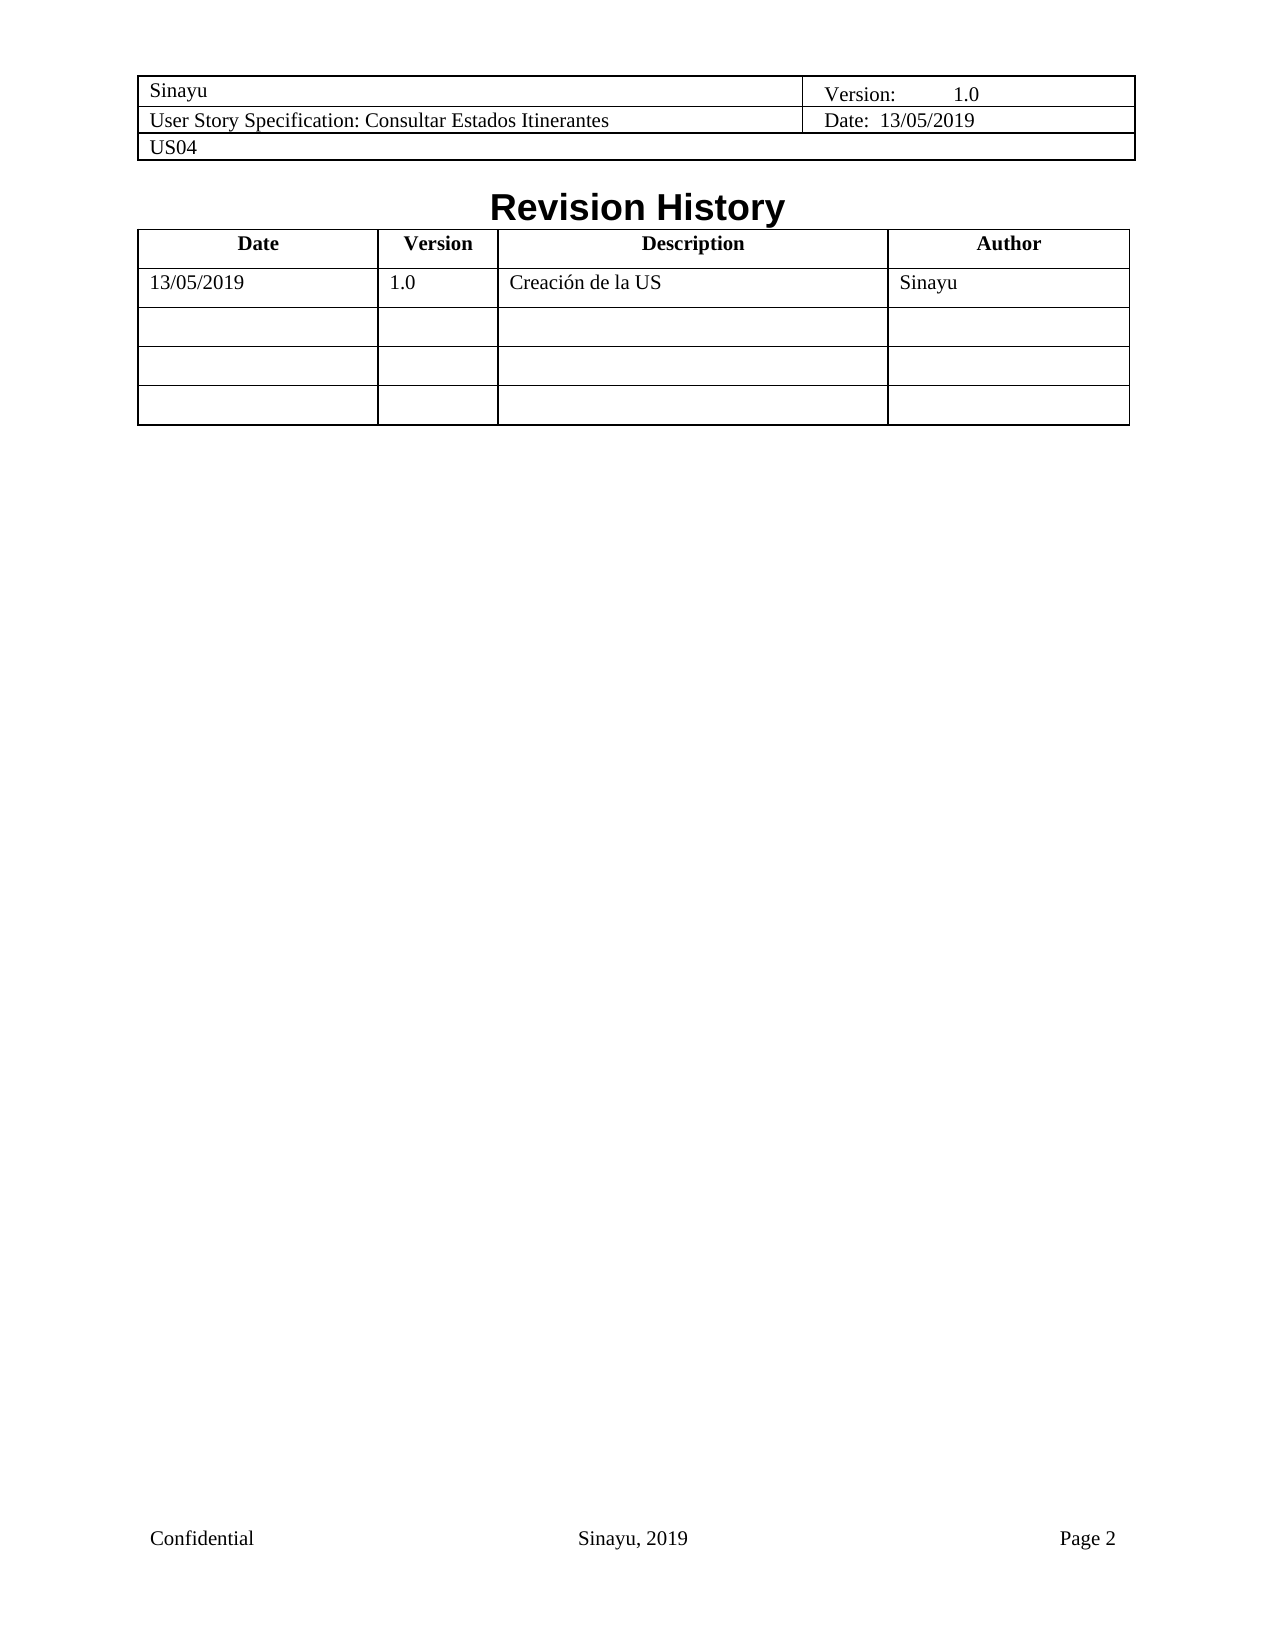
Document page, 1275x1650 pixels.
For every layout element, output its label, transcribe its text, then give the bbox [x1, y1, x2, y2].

table_cell [379, 308, 497, 346]
table_cell [889, 308, 1129, 346]
table_header Author [889, 230, 1129, 268]
table_header Description [499, 230, 887, 268]
table_cell [889, 347, 1129, 385]
table_cell [379, 347, 497, 385]
table_cell [139, 386, 377, 424]
table_cell Creación de la US [499, 269, 887, 307]
table_cell 13/05/2019 [139, 269, 377, 307]
table_cell [139, 347, 377, 385]
table_cell [499, 386, 887, 424]
subtitle Revision History [150, 185, 1125, 228]
table_header Version [379, 230, 497, 268]
table_cell [139, 308, 377, 346]
table_header Date [139, 230, 377, 268]
table_cell [499, 308, 887, 346]
table_cell 1.0 [379, 269, 497, 307]
table_cell [379, 386, 497, 424]
table_cell [889, 386, 1129, 424]
table_cell Sinayu [889, 269, 1129, 307]
table_cell [499, 347, 887, 385]
